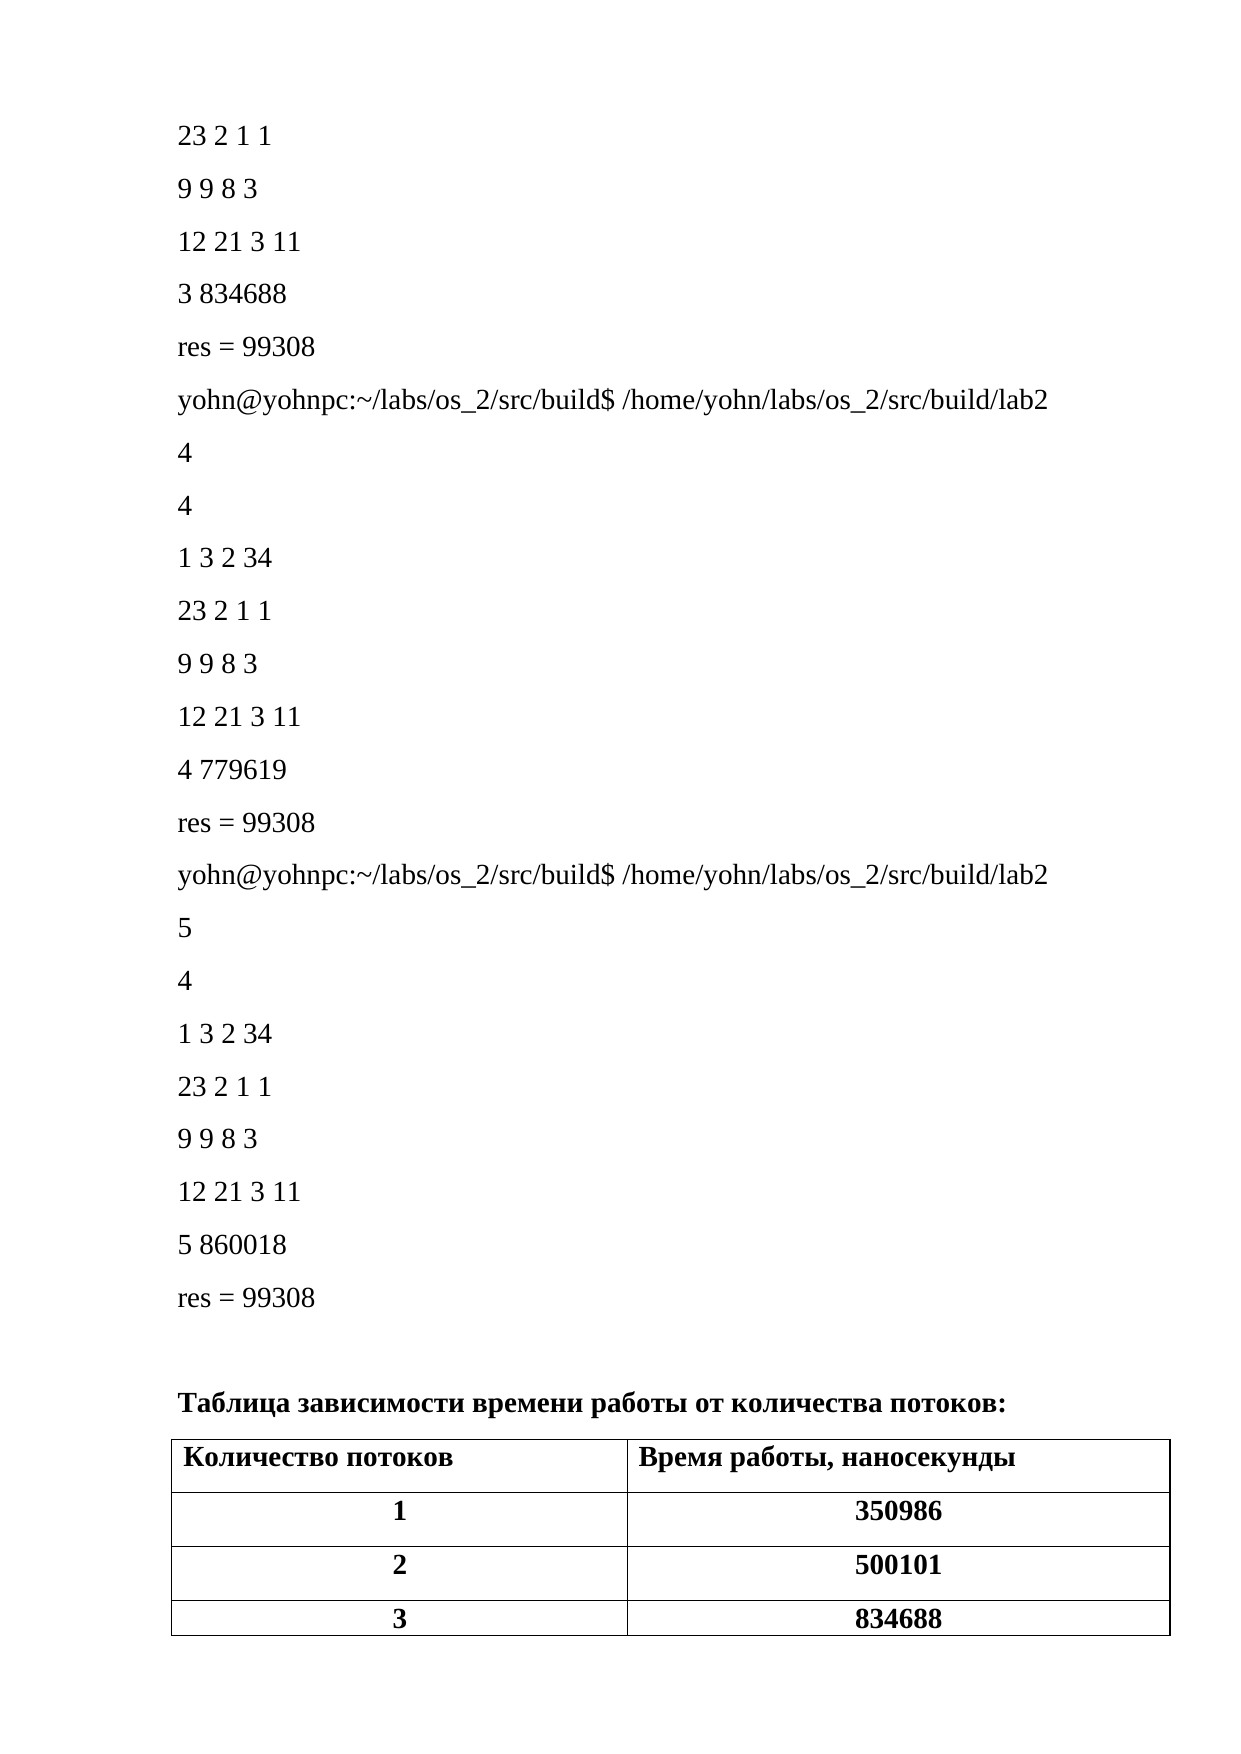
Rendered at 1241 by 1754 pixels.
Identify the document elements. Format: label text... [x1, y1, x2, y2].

table_cell 500101 [628, 1547, 1169, 1600]
table_cell 834688 [628, 1601, 1169, 1634]
text 23 2 1 1 [177, 1069, 1152, 1102]
text 4 779619 [177, 752, 1152, 785]
text 1 3 2 34 [177, 1016, 1152, 1049]
text 12 21 3 11 [177, 1174, 1152, 1208]
text 12 21 3 11 [177, 699, 1152, 733]
text res = 99308 [177, 1280, 1152, 1313]
text yohn@yohnpc:~/labs/os_2/src/build$ /home/yohn/labs/os_2/src/build/lab2 [177, 857, 1152, 891]
text 12 21 3 11 [177, 224, 1152, 257]
text 4 [177, 963, 1152, 997]
text 5 [177, 910, 1152, 944]
text yohn@yohnpc:~/labs/os_2/src/build$ /home/yohn/labs/os_2/src/build/lab2 [177, 382, 1152, 416]
text Таблица зависимости времени работы от количества потоков: [177, 1386, 1152, 1419]
text 1 3 2 34 [177, 541, 1152, 574]
table_cell 350986 [628, 1493, 1169, 1546]
text 23 2 1 1 [177, 118, 1152, 152]
text 3 834688 [177, 277, 1152, 310]
table_cell 3 [172, 1601, 627, 1634]
table_header Время работы, наносекунды [628, 1440, 1169, 1492]
text 9 9 8 3 [177, 171, 1152, 204]
text 9 9 8 3 [177, 646, 1152, 680]
text res = 99308 [177, 805, 1152, 838]
text 5 860018 [177, 1227, 1152, 1261]
table_header Количество потоков [172, 1440, 627, 1492]
text 9 9 8 3 [177, 1122, 1152, 1155]
table_cell 2 [172, 1547, 627, 1600]
text 4 [177, 488, 1152, 521]
text res = 99308 [177, 329, 1152, 363]
table_cell 1 [172, 1493, 627, 1546]
text 4 [177, 435, 1152, 468]
text 23 2 1 1 [177, 593, 1152, 627]
